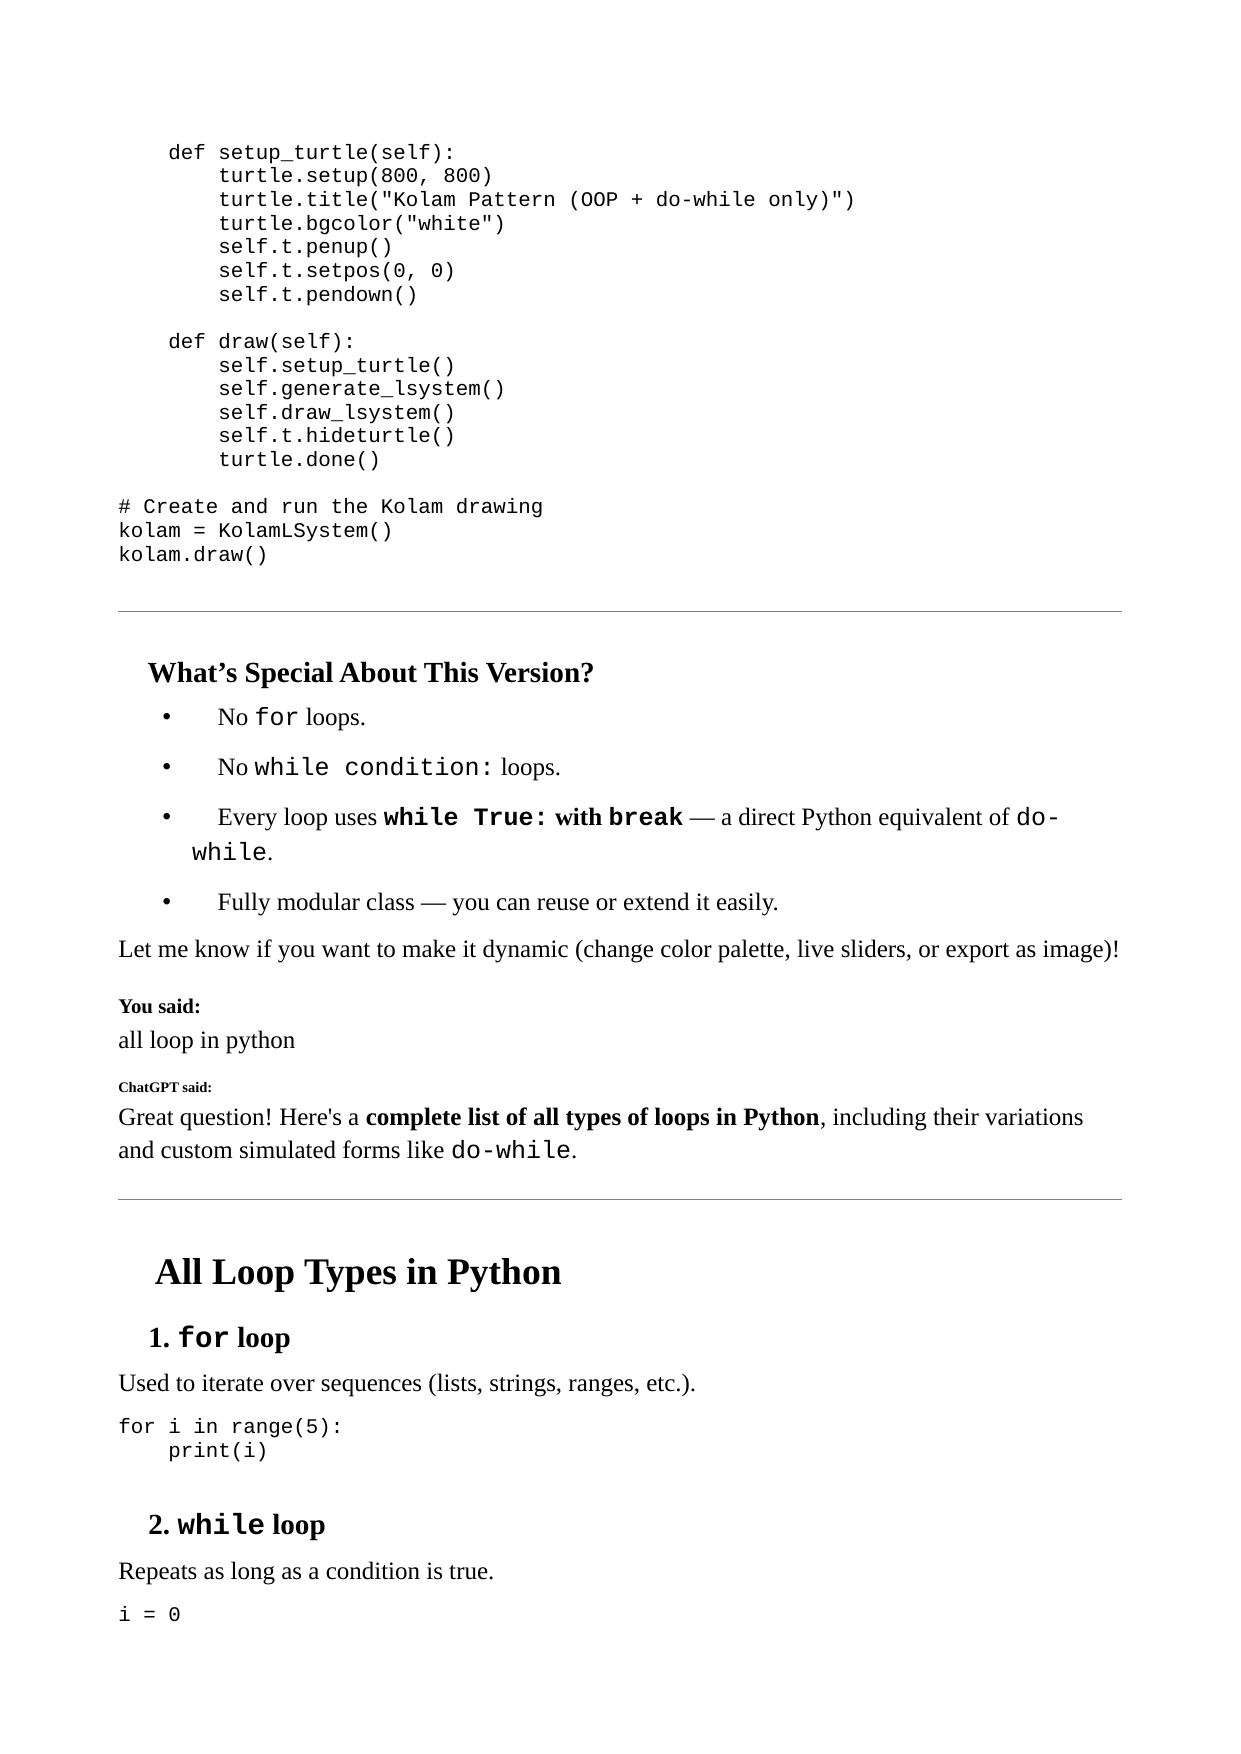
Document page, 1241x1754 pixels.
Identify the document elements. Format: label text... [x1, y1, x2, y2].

subtitle 🔁 1. for loop [118, 1320, 1122, 1356]
text kolam = KolamLSystem() [118, 520, 1122, 544]
subtitle ✨ What’s Special About This Version? [118, 656, 1122, 689]
text # Create and run the Kolam drawing [118, 496, 1122, 520]
text self.generate_lsystem() [118, 378, 1122, 402]
text turtle.setup(800, 800) [118, 165, 1122, 189]
text for i in range(5): [118, 1416, 1122, 1440]
text turtle.done() [118, 449, 1122, 473]
text def setup_turtle(self): [118, 142, 1122, 165]
text self.t.hideturtle() [118, 426, 1122, 449]
text kolam.draw() [118, 544, 1122, 567]
text Used to iterate over sequences (lists, strings, ranges, etc.). [118, 1368, 1122, 1397]
text i = 0 [118, 1603, 1122, 1627]
text self.t.pendown() [118, 284, 1122, 307]
text Great question! Here's a complete list of all types of loops in Python, including their variations and custom simulated forms like do-while. [118, 1102, 1122, 1166]
list ✅ No while condition: loops. [162, 752, 1122, 782]
list ✅ Every loop uses while True: with break — a direct Python equivalent of do-while. [162, 802, 1122, 868]
text self.t.setpos(0, 0) [118, 260, 1122, 284]
list ✅ No for loops. [162, 702, 1122, 732]
subtitle 🌀 All Loop Types in Python [118, 1250, 1122, 1293]
text Repeats as long as a condition is true. [118, 1556, 1122, 1585]
text self.draw_lsystem() [118, 402, 1122, 426]
subtitle You said: [118, 994, 1122, 1018]
list ✅ Fully modular class — you can reuse or extend it easily. [162, 887, 1122, 916]
text self.setup_turtle() [118, 354, 1122, 378]
text self.t.penup() [118, 236, 1122, 260]
subtitle ChatGPT said: [118, 1079, 1122, 1095]
text turtle.bgcolor("white") [118, 213, 1122, 236]
subtitle 🔁 2. while loop [118, 1507, 1122, 1543]
text print(i) [118, 1440, 1122, 1463]
text def draw(self): [118, 331, 1122, 354]
text all loop in python [118, 1025, 1122, 1053]
text Let me know if you want to make it dynamic (change color palette, live sliders, or export as image)! [118, 934, 1122, 963]
text turtle.title("Kolam Pattern (OOP + do-while only)") [118, 189, 1122, 213]
